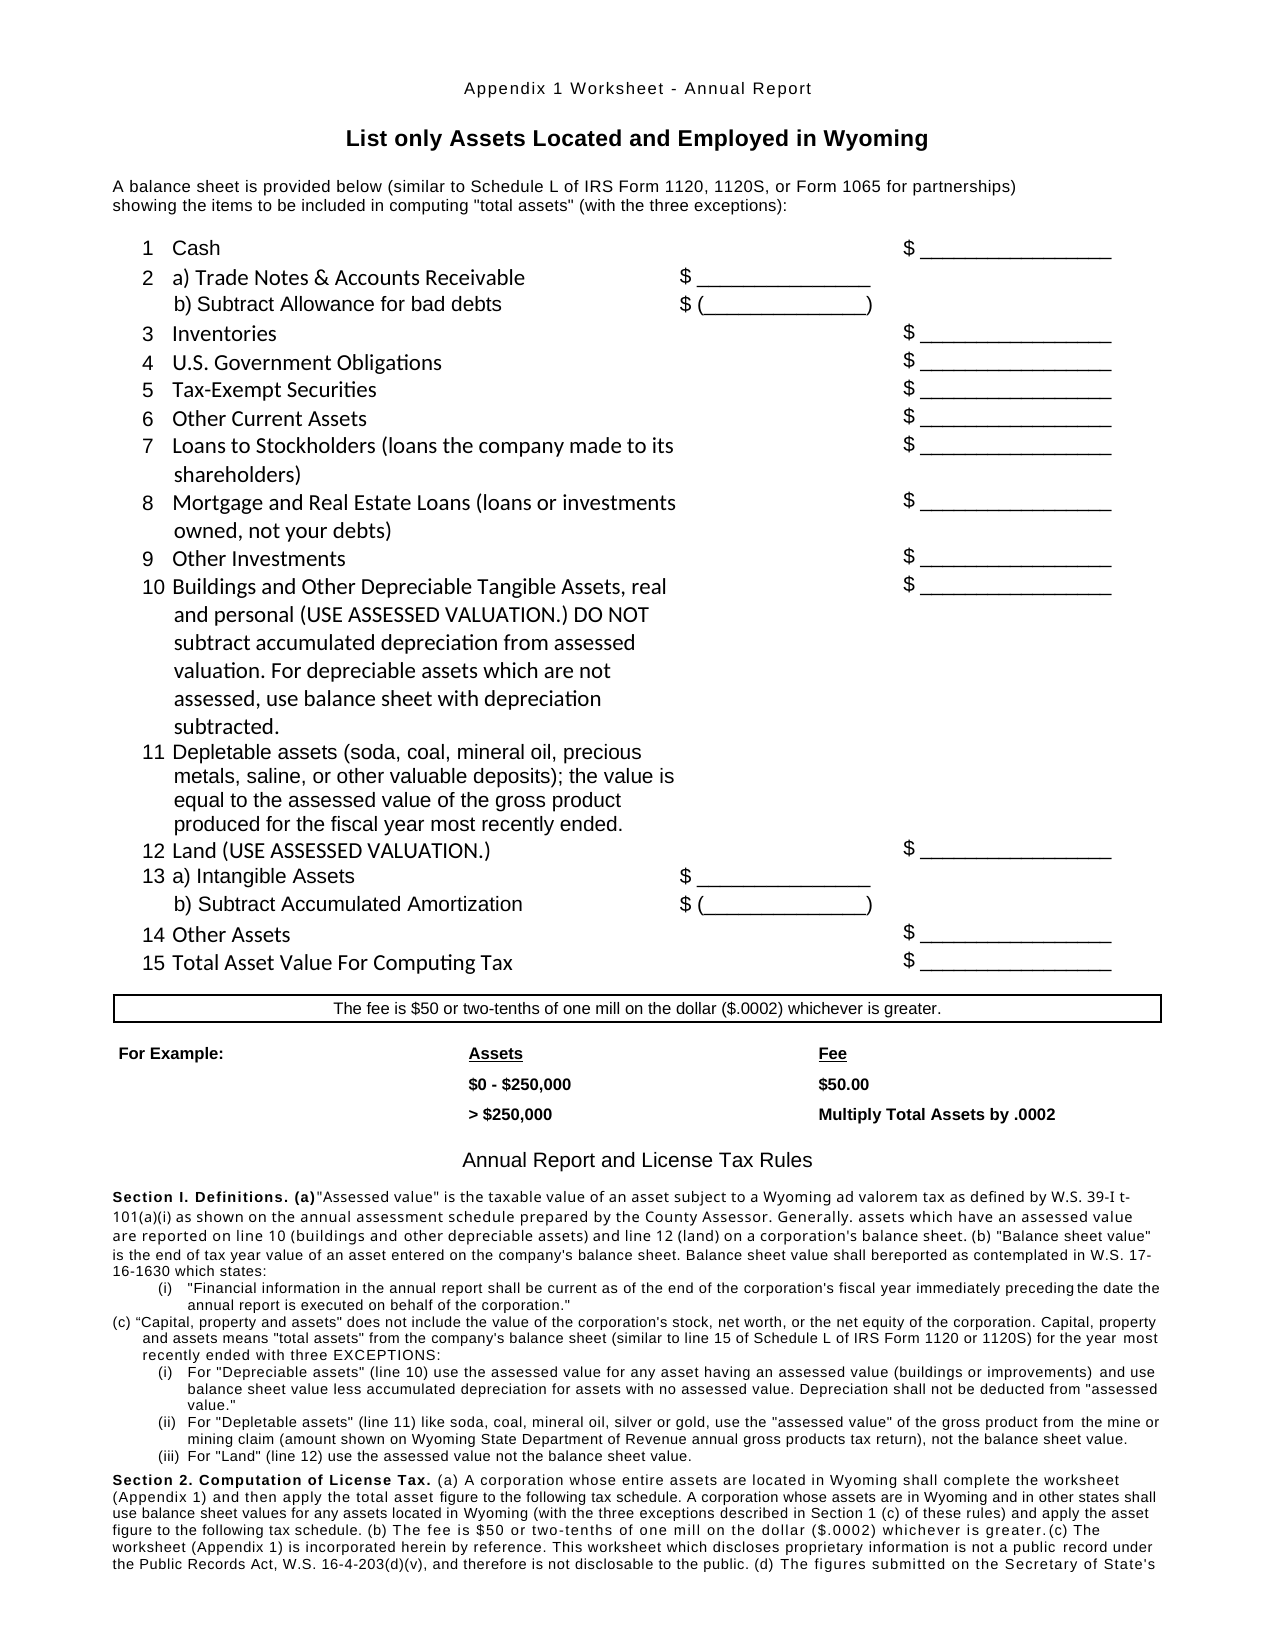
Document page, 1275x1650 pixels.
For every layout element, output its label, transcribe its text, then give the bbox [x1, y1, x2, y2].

table_cell [680, 948, 903, 976]
table_cell [903, 864, 1123, 892]
table_cell $ [903, 376, 1123, 404]
table_cell [680, 836, 903, 864]
table_cell [680, 544, 903, 572]
table_cell $ [903, 404, 1123, 432]
text A balance sheet is provided below (similar to Schedule L of IRS Form 1120, 1120S, or Form 1065 for partnerships) showing the items to be included in computing "total assets" (with the three exceptions): [112, 176, 1027, 215]
table_cell $ [903, 320, 1123, 348]
table_cell [680, 404, 903, 432]
table_cell $ (______________) [680, 292, 903, 319]
table_cell $ [903, 488, 1123, 544]
table_cell $ [903, 572, 1123, 740]
table_cell b) Subtract Allowance for bad debts [136, 292, 679, 319]
table_cell a) Trade Notes & Accounts Receivable [136, 264, 679, 292]
table_header For Example: [113, 1038, 462, 1069]
table_header Cash [136, 236, 679, 263]
table_cell Loans to Stockholders (loans the company made to its shareholders) [136, 432, 679, 488]
text (ii) For "Depletable assets" (line 11) like soda, coal, mineral oil, silver or gold, use the "assessed value" of the gross product from the mine or mining claim (amount shown on Wyoming State Department of Revenue annual gross products tax return), not the balance sheet value. [158, 1414, 1162, 1447]
table_cell [680, 432, 903, 488]
table_cell Total Asset Value For Computing Tax [136, 948, 679, 976]
table_cell Other Investments [136, 544, 679, 572]
table_cell $ [903, 948, 1123, 976]
text Appendix 1 Worksheet - Annual Report [112, 79, 1162, 98]
text List only Assets Located and Employed in Wyoming [112, 125, 1162, 152]
text Section 2. Computation of License Tax. (a) A corporation whose entire assets are located in Wyoming shall complete the worksheet (Appendix 1) and then apply the total asset figure to the following tax schedule. A corporation whose assets are in Wyoming and in other states shall use balance sheet values for any assets located in Wyoming (with the three exceptions described in Section 1 (c) of these rules) and apply the asset figure to the following tax schedule. (b) The fee is $50 or two-tenths of one mill on the dollar ($.0002) whichever is greater.(c) The worksheet (Appendix 1) is incorporated herein by reference. This worksheet which discloses proprietary information is not a public record under the Public Records Act, W.S. 16-4-203(d)(v), and therefore is not disclosable to the public. (d) The figures submitted on the Secretary of State's [112, 1472, 1162, 1572]
table_cell [903, 292, 1123, 319]
table_cell [680, 488, 903, 544]
table_cell Tax-Exempt Securities [136, 376, 679, 404]
table_cell [680, 740, 903, 836]
table_cell [113, 1100, 462, 1132]
table_cell [680, 348, 903, 376]
table_cell $ _______________ [680, 864, 903, 892]
text (i) "Financial information in the annual report shall be current as of the end of the corporation's fiscal year immediately precedingthe date the annual report is executed on behalf of the corporation." [158, 1280, 1162, 1313]
table_cell [113, 1069, 462, 1099]
table_cell Depletable assets (soda, coal, mineral oil, precious metals, saline, or other valuable deposits); the value is equal to the assessed value of the gross product produced for the fiscal year most recently ended. [136, 740, 679, 836]
table_cell $ [903, 544, 1123, 572]
text Annual Report and License Tax Rules [112, 1147, 1162, 1171]
table_cell Other Assets [136, 920, 679, 948]
table_header [680, 236, 903, 263]
table_cell [680, 376, 903, 404]
table_cell [903, 740, 1123, 836]
text Section I. Definitions. (a)"Assessed value" is the taxable value of an asset subject to a Wyoming ad valorem tax as defined by W.S. 39-I t-101(a)(i) as shown on the annual assessment schedule prepared by the County Assessor. Generally. assets which have an assessed value are reported on line 10 (buildings and other depreciable assets) and line 12 (land) on a corporation's balance sheet. (b) "Balance sheet value" is the end of tax year value of an asset entered on the company's balance sheet. Balance sheet value shall bereported as contemplated in W.S. 17-16-1630 which states: [112, 1186, 1162, 1280]
table_cell a) Intangible Assets [136, 864, 679, 892]
table_cell $ [903, 432, 1123, 488]
table_cell Mortgage and Real Estate Loans (loans or investments owned, not your debts) [136, 488, 679, 544]
table_header $ [903, 236, 1123, 263]
table_cell $ [903, 348, 1123, 376]
table_cell $0 - $250,000 [463, 1069, 812, 1099]
table_cell [680, 920, 903, 948]
table_cell Land (USE ASSESSED VALUATION.) [136, 836, 679, 864]
text The fee is $50 or two-tenths of one mill on the dollar ($.0002) whichever is greater. [115, 996, 1160, 1021]
table_cell > $250,000 [463, 1100, 812, 1132]
table_cell Multiply Total Assets by .0002 [813, 1100, 1162, 1132]
text (iii) For "Land" (line 12) use the assessed value not the balance sheet value. [158, 1447, 1162, 1464]
table_cell $ _______________ [680, 264, 903, 292]
table_cell $ [903, 836, 1123, 864]
table_cell U.S. Government Obligations [136, 348, 679, 376]
table_cell Buildings and Other Depreciable Tangible Assets, real and personal (USE ASSESSED VALUATION.) DO NOT subtract accumulated depreciation from assessed valuation. For depreciable assets which are not assessed, use balance sheet with depreciation subtracted. [136, 572, 679, 740]
table_cell [903, 264, 1123, 292]
table_cell $ (______________) [680, 892, 903, 920]
table_cell $50.00 [813, 1069, 1162, 1099]
table_cell [680, 572, 903, 740]
text (c) “Capital, property and assets" does not include the value of the corporation's stock, net worth, or the net equity of the corporation. Capital, property and assets means "total assets" from the company's balance sheet (similar to line 15 of Schedule L of IRS Form 1120 or 1120S) for the year most recently ended with three EXCEPTIONS: [112, 1313, 1162, 1363]
table_header Fee [813, 1038, 1162, 1069]
table_cell Inventories [136, 320, 679, 348]
table_cell [903, 892, 1123, 920]
table_header Assets [463, 1038, 812, 1069]
table_cell [680, 320, 903, 348]
table_cell $ [903, 920, 1123, 948]
table_cell b) Subtract Accumulated Amortization [136, 892, 679, 920]
text (i) For "Depreciable assets" (line 10) use the assessed value for any asset having an assessed value (buildings or improvements) and use balance sheet value less accumulated depreciation for assets with no assessed value. Depreciation shall not be deducted from "assessed value." [158, 1363, 1162, 1414]
table_cell Other Current Assets [136, 404, 679, 432]
